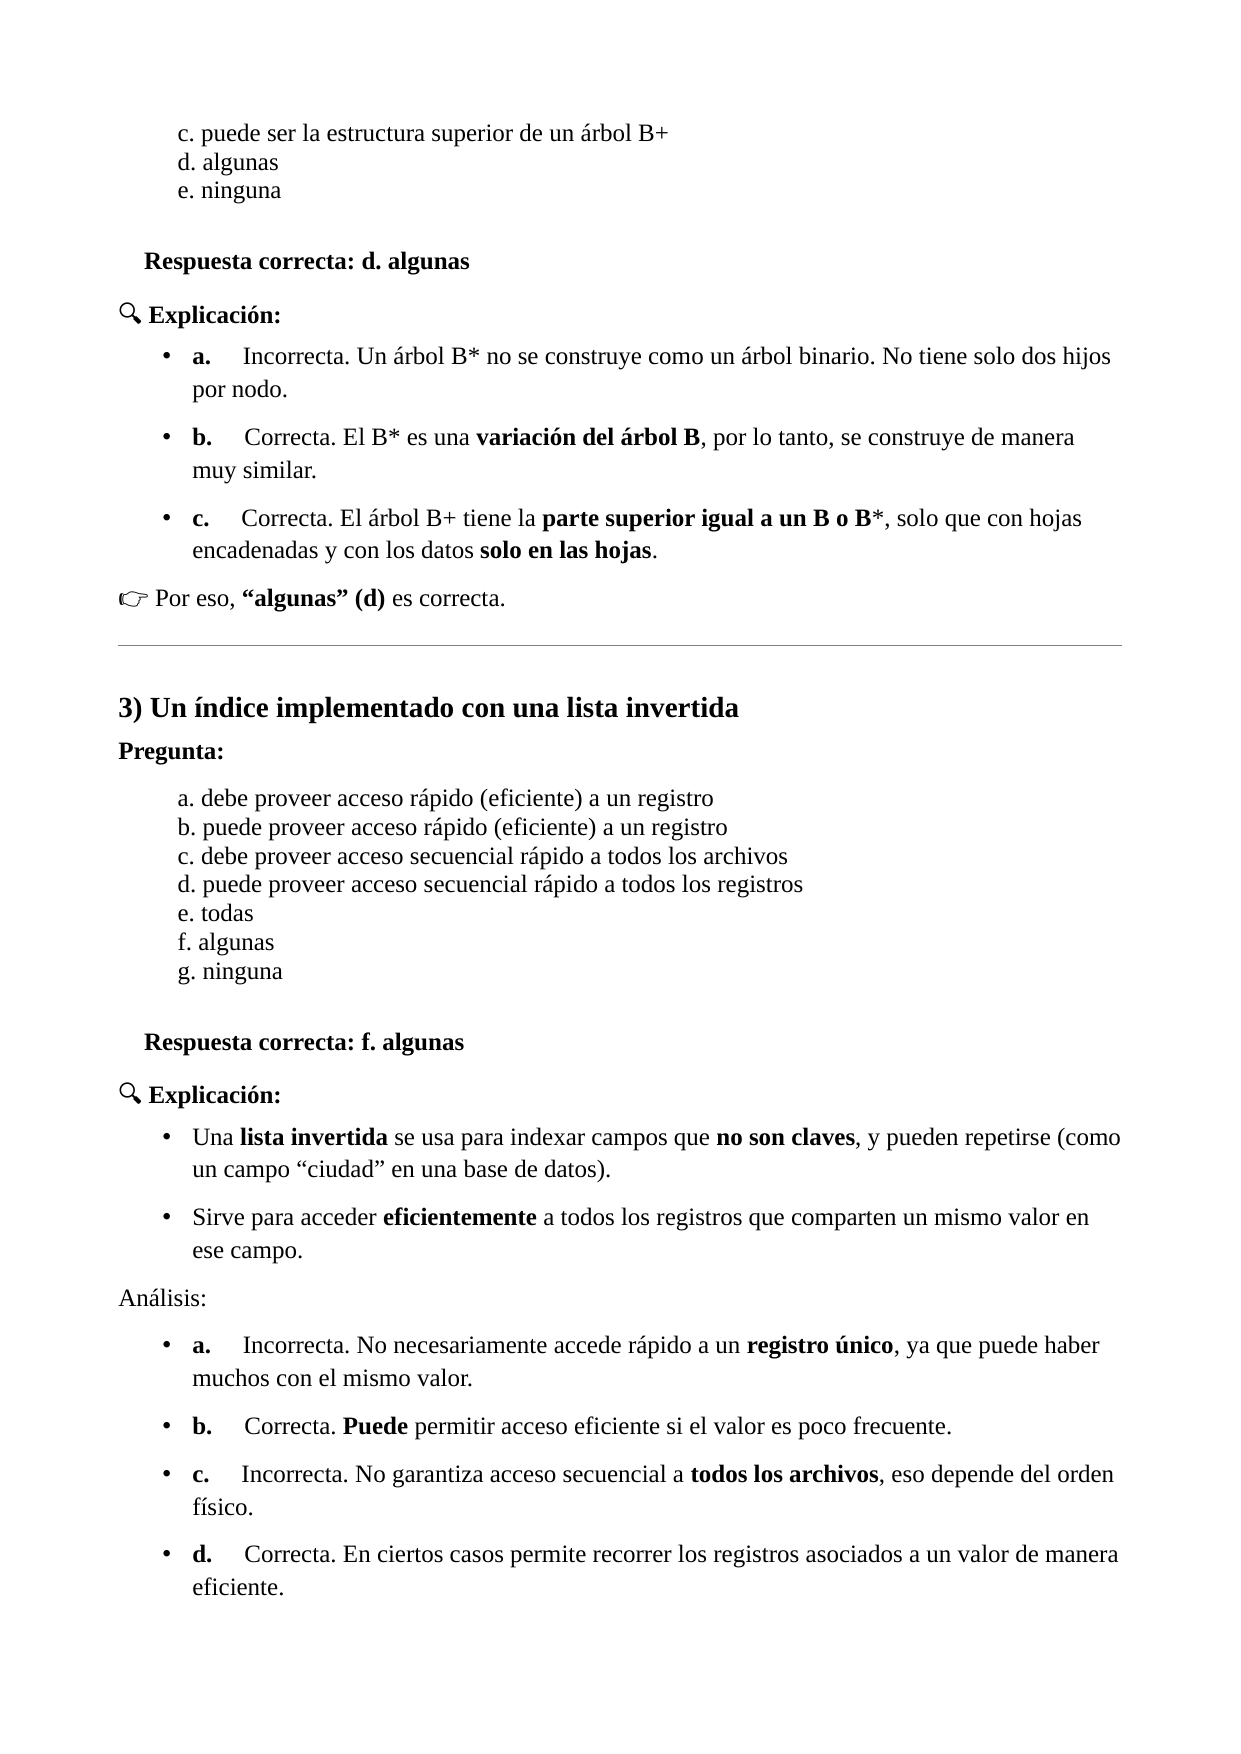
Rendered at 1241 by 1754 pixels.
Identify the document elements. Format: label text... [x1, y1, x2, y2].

subtitle ✅ Respuesta correcta: d. algunas [118, 246, 1122, 275]
text Pregunta: [118, 736, 1122, 764]
list a. ❌ Incorrecta. No necesariamente accede rápido a un registro único, ya que puede haber muchos con el mismo valor. [162, 1330, 1122, 1392]
list c. ❌ Incorrecta. No garantiza acceso secuencial a todos los archivos, eso depende del orden físico. [162, 1459, 1122, 1520]
list Una lista invertida se usa para indexar campos que no son claves, y pueden repetirse (como un campo “ciudad” en una base de datos). [162, 1122, 1122, 1183]
list a. ❌ Incorrecta. Un árbol B* no se construye como un árbol binario. No tiene solo dos hijos por nodo. [162, 341, 1122, 403]
list b. ✅ Correcta. Puede permitir acceso eficiente si el valor es poco frecuente. [162, 1411, 1122, 1440]
text Análisis: [118, 1283, 1122, 1312]
text 👉 Por eso, “algunas” (d) es correcta. [118, 583, 1122, 612]
subtitle 🔍 Explicación: [118, 300, 1122, 329]
list d. ✅ Correcta. En ciertos casos permite recorrer los registros asociados a un valor de manera eficiente. [162, 1539, 1122, 1601]
text a. debe proveer acceso rápido (eficiente) a un registro b. puede proveer acceso rápido (eficiente) a un registro c. debe proveer acceso secuencial rápido a todos los archivos d. puede proveer acceso secuencial rápido a todos los registros e. todas f. algunas g. ninguna [177, 783, 1063, 984]
list c. ✅ Correcta. El árbol B+ tiene la parte superior igual a un B o B*, solo que con hojas encadenadas y con los datos solo en las hojas. [162, 503, 1122, 564]
subtitle 3) Un índice implementado con una lista invertida [118, 690, 1122, 723]
list Sirve para acceder eficientemente a todos los registros que comparten un mismo valor en ese campo. [162, 1202, 1122, 1264]
subtitle ✅ Respuesta correcta: f. algunas [118, 1027, 1122, 1055]
text c. puede ser la estructura superior de un árbol B+ d. algunas e. ninguna [177, 118, 1063, 204]
subtitle 🔍 Explicación: [118, 1080, 1122, 1109]
list b. ✅ Correcta. El B* es una variación del árbol B, por lo tanto, se construye de manera muy similar. [162, 422, 1122, 484]
